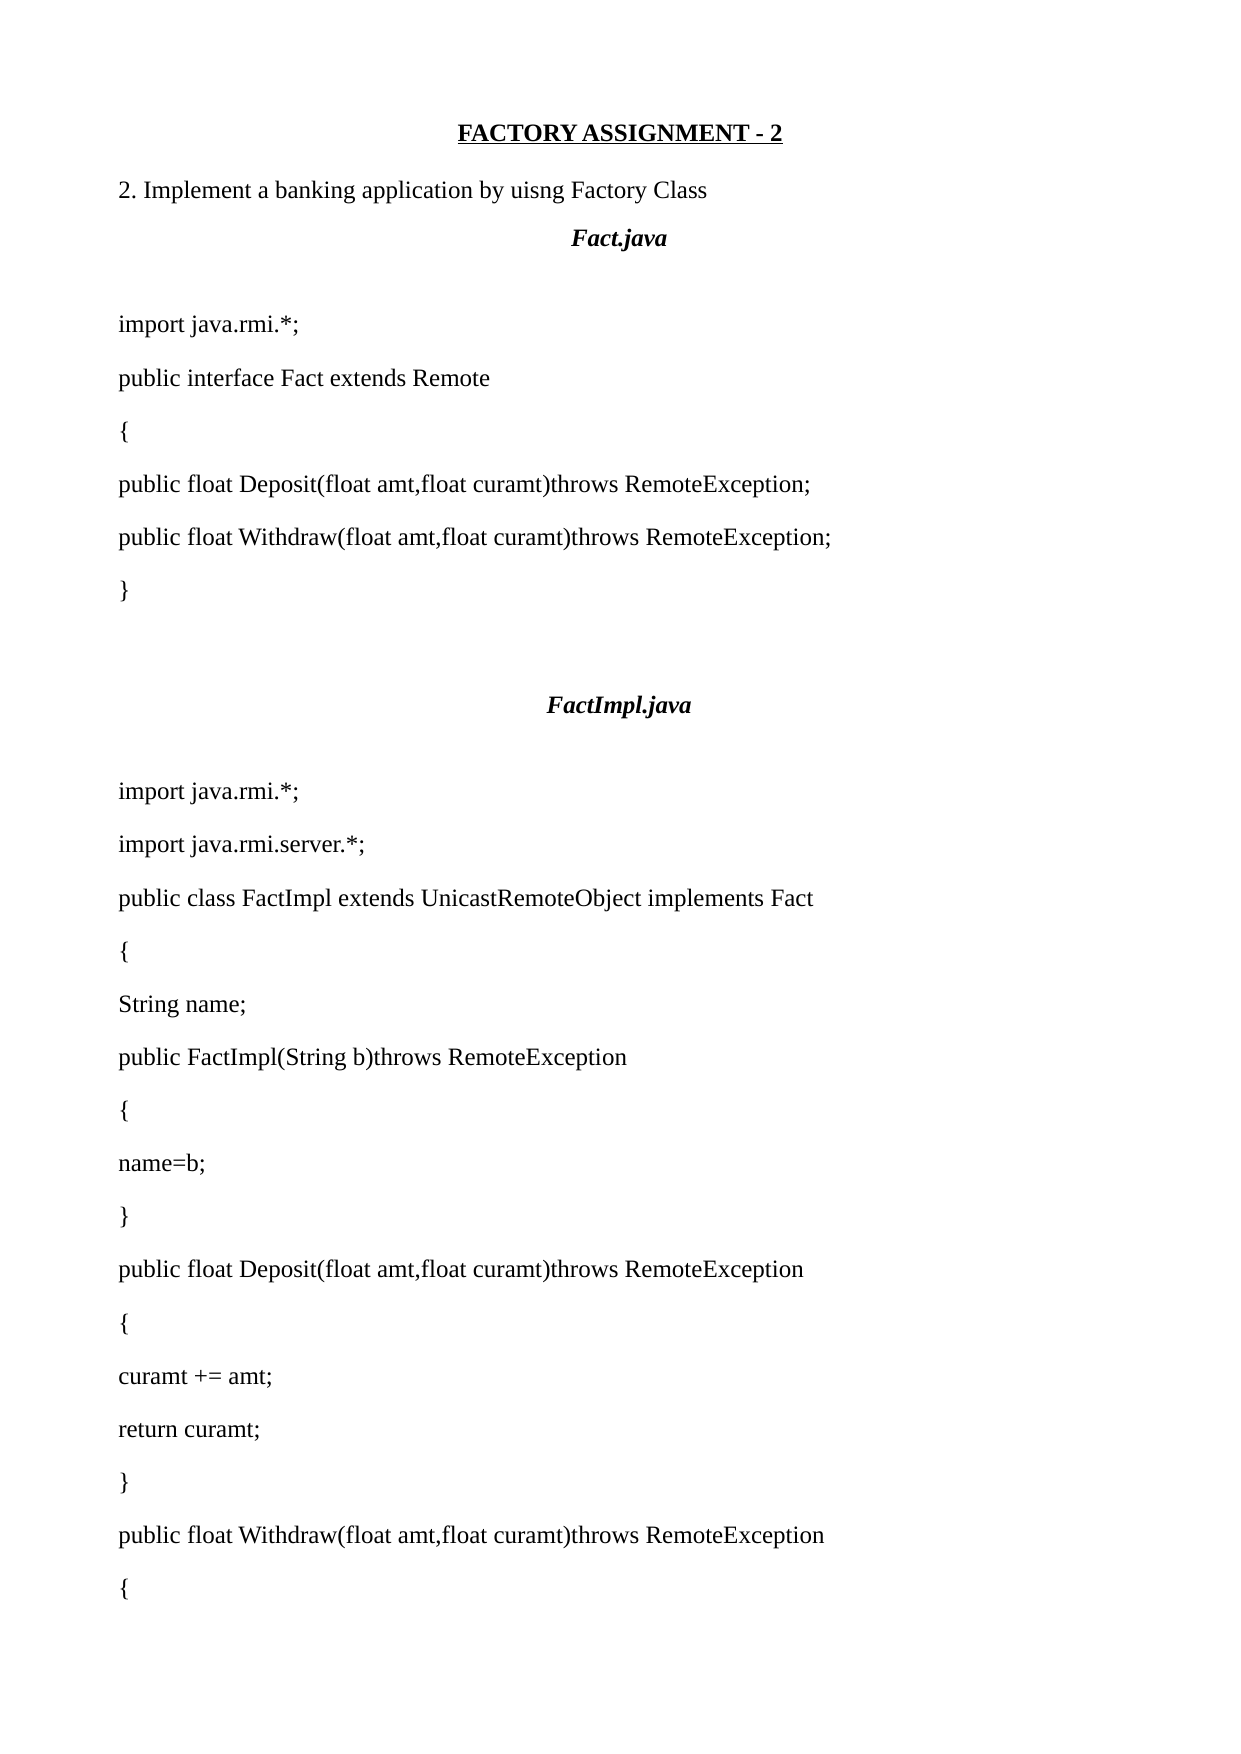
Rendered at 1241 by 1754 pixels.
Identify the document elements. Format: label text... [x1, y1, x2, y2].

text public float Deposit(float amt,float curamt)throws RemoteException [118, 1230, 1122, 1283]
text import java.rmi.server.*; [118, 805, 1122, 858]
text public interface Fact extends Remote [118, 338, 1122, 391]
text public class FactImpl extends UnicastRemoteObject implements Fact [118, 858, 1122, 911]
text public FactImpl(String b)throws RemoteException [118, 1018, 1122, 1071]
text { [118, 1549, 1122, 1602]
text name=b; [118, 1124, 1122, 1177]
text import java.rmi.*; [118, 776, 1122, 805]
text import java.rmi.*; [118, 309, 1122, 338]
text } [118, 1177, 1122, 1230]
text FACTORY ASSIGNMENT - 2 [118, 118, 1122, 147]
text return curamt; [118, 1389, 1122, 1443]
text public float Withdraw(float amt,float curamt)throws RemoteException [118, 1496, 1122, 1549]
text { [118, 911, 1122, 964]
text { [118, 1283, 1122, 1336]
text 2. Implement a banking application by uisng Factory Class [118, 176, 1122, 204]
text public float Withdraw(float amt,float curamt)throws RemoteException; [118, 498, 1122, 551]
text FactImpl.java [118, 690, 1122, 719]
text String name; [118, 964, 1122, 1018]
text curamt += amt; [118, 1336, 1122, 1389]
text Fact.java [118, 223, 1122, 252]
text { [118, 391, 1122, 444]
text } [118, 1443, 1122, 1496]
text { [118, 1071, 1122, 1124]
text } [118, 551, 1122, 604]
text public float Deposit(float amt,float curamt)throws RemoteException; [118, 444, 1122, 498]
